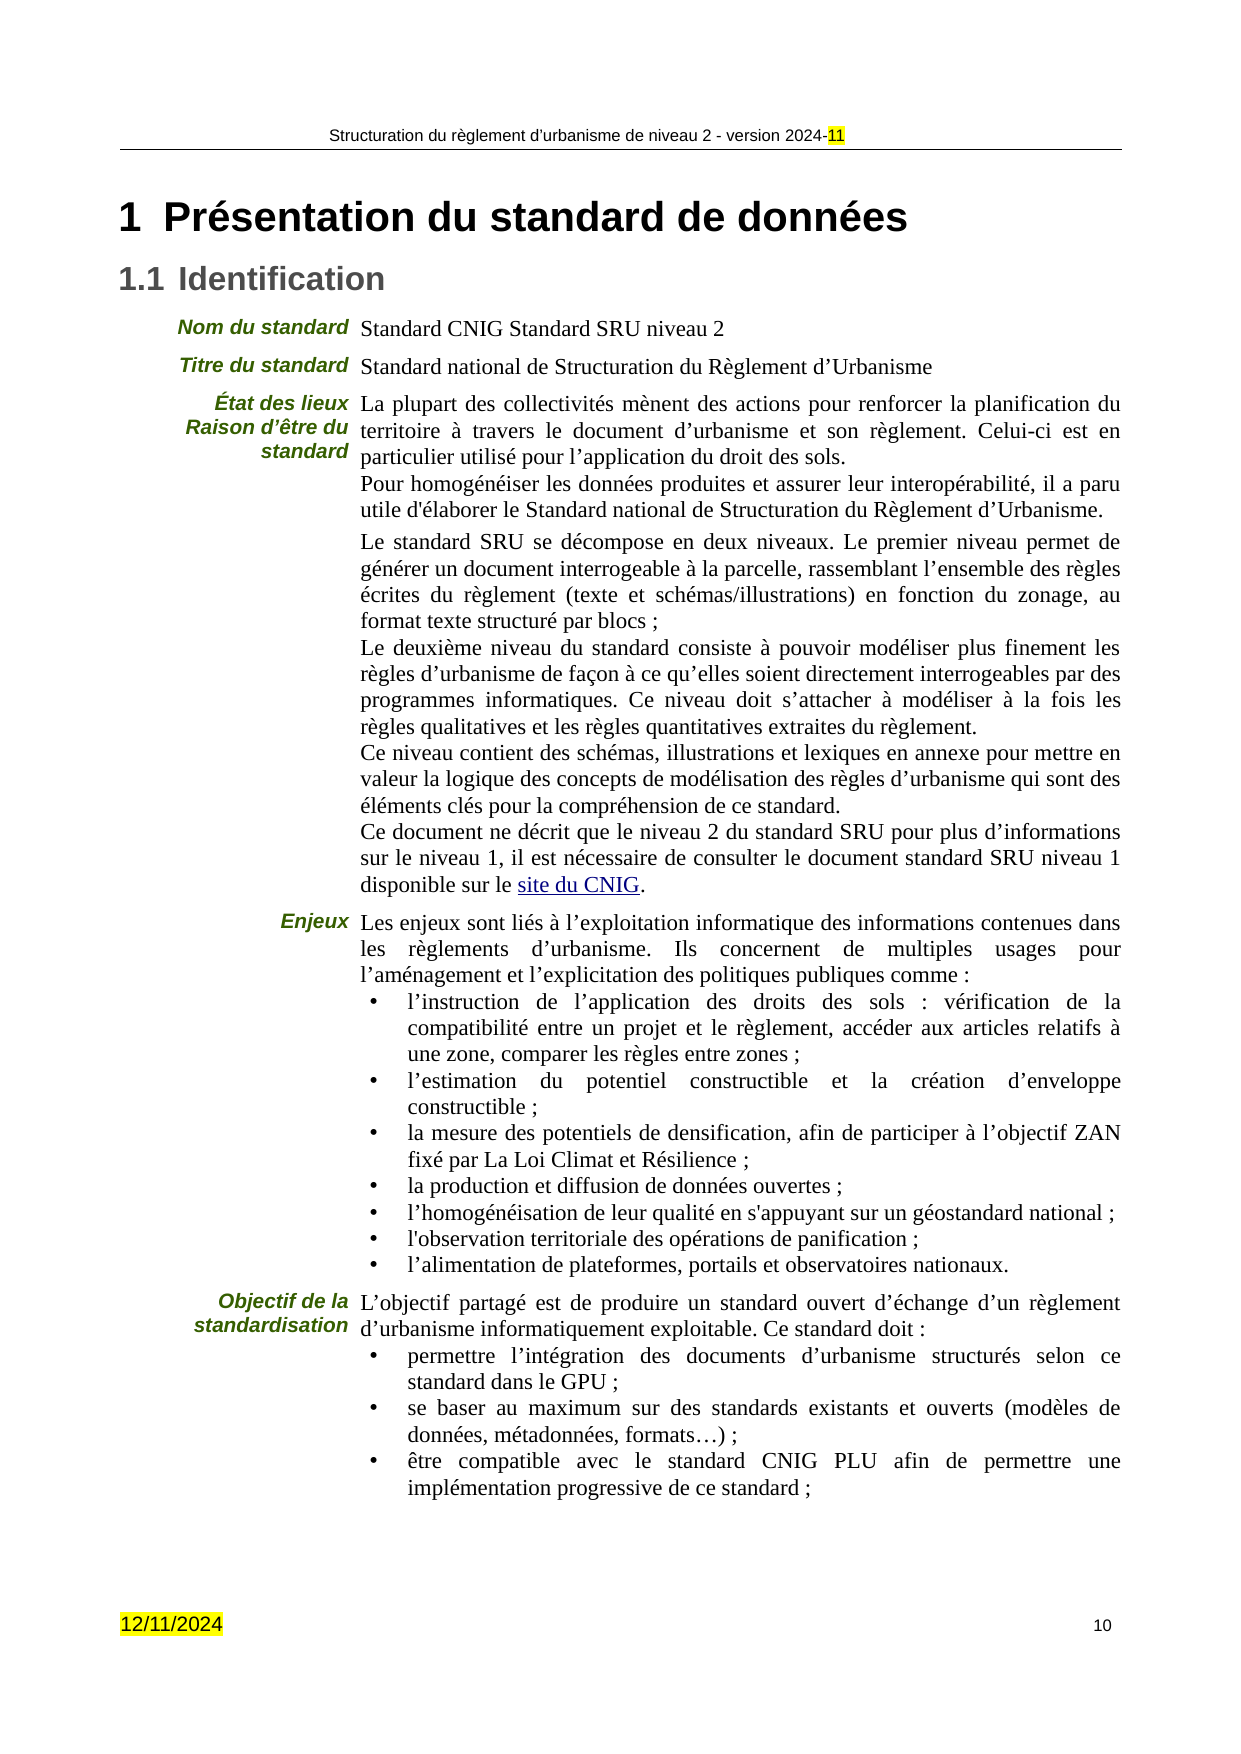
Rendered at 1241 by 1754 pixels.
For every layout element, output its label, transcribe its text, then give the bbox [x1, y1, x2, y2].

subtitle Présentation du standard de données [118, 193, 1122, 241]
table_cell Standard national de Structuration du Règlement d’Urbanisme [354, 347, 1122, 385]
table_header Nom du standard [118, 309, 354, 347]
table_cell La plupart des collectivités mènent des actions pour renforcer la planification du territoire à travers le document d’urbanisme et son règlement. Celui-ci est en particulier utilisé pour l’application du droit des sols. Pour homogénéiser les données produites et assurer leur interopérabilité, il a paru utile d'élaborer le Standard national de Structuration du Règlement d’Urbanisme. Le standard SRU se décompose en deux niveaux. Le premier niveau permet de générer un document interrogeable à la parcelle, rassemblant l’ensemble des règles écrites du règlement (texte et schémas/illustrations) en fonction du zonage, au format texte structuré par blocs ; Le deuxième niveau du standard consiste à pouvoir modéliser plus finement les règles d’urbanisme de façon à ce qu’elles soient directement interrogeables par des programmes informatiques. Ce niveau doit s’attacher à modéliser à la fois les règles qualitatives et les règles quantitatives extraites du règlement. Ce niveau contient des schémas, illustrations et lexiques en annexe pour mettre en valeur la logique des concepts de modélisation des règles d’urbanisme qui sont des éléments clés pour la compréhension de ce standard. Ce document ne décrit que le niveau 2 du standard SRU pour plus d’informations sur le niveau 1, il est nécessaire de consulter le document standard SRU niveau 1 disponible sur le site du CNIG. [354, 385, 1122, 903]
table_cell Les enjeux sont liés à l’exploitation informatique des informations contenues dans les règlements d’urbanisme. Ils concernent de multiples usages pour l’aménagement et l’explicitation des politiques publiques comme : l’instruction de l’application des droits des sols : vérification de la compatibilité entre un projet et le règlement, accéder aux articles relatifs à une zone, comparer les règles entre zones ; l’estimation du potentiel constructible et la création d’enveloppe constructible ; la mesure des potentiels de densification, afin de participer à l’objectif ZAN fixé par La Loi Climat et Résilience ; la production et diffusion de données ouvertes ; l’homogénéisation de leur qualité en s'appuyant sur un géostandard national ; l'observation territoriale des opérations de panification ; l’alimentation de plateformes, portails et observatoires nationaux. [354, 903, 1122, 1283]
table_cell Enjeux [118, 903, 354, 1283]
subtitle Identification [118, 259, 1122, 297]
table_cell L’objectif partagé est de produire un standard ouvert d’échange d’un règlement d’urbanisme informatiquement exploitable. Ce standard doit : permettre l’intégration des documents d’urbanisme structurés selon ce standard dans le GPU ; se baser au maximum sur des standards existants et ouverts (modèles de données, métadonnées, formats…) ; être compatible avec le standard CNIG PLU afin de permettre une implémentation progressive de ce standard ; [354, 1283, 1122, 1506]
table_cell État des lieux Raison d’être du standard [118, 385, 354, 903]
table_cell Titre du standard [118, 347, 354, 385]
table_cell Objectif de la standardisation [118, 1283, 354, 1506]
table_header Standard CNIG Standard SRU niveau 2 [354, 309, 1122, 347]
